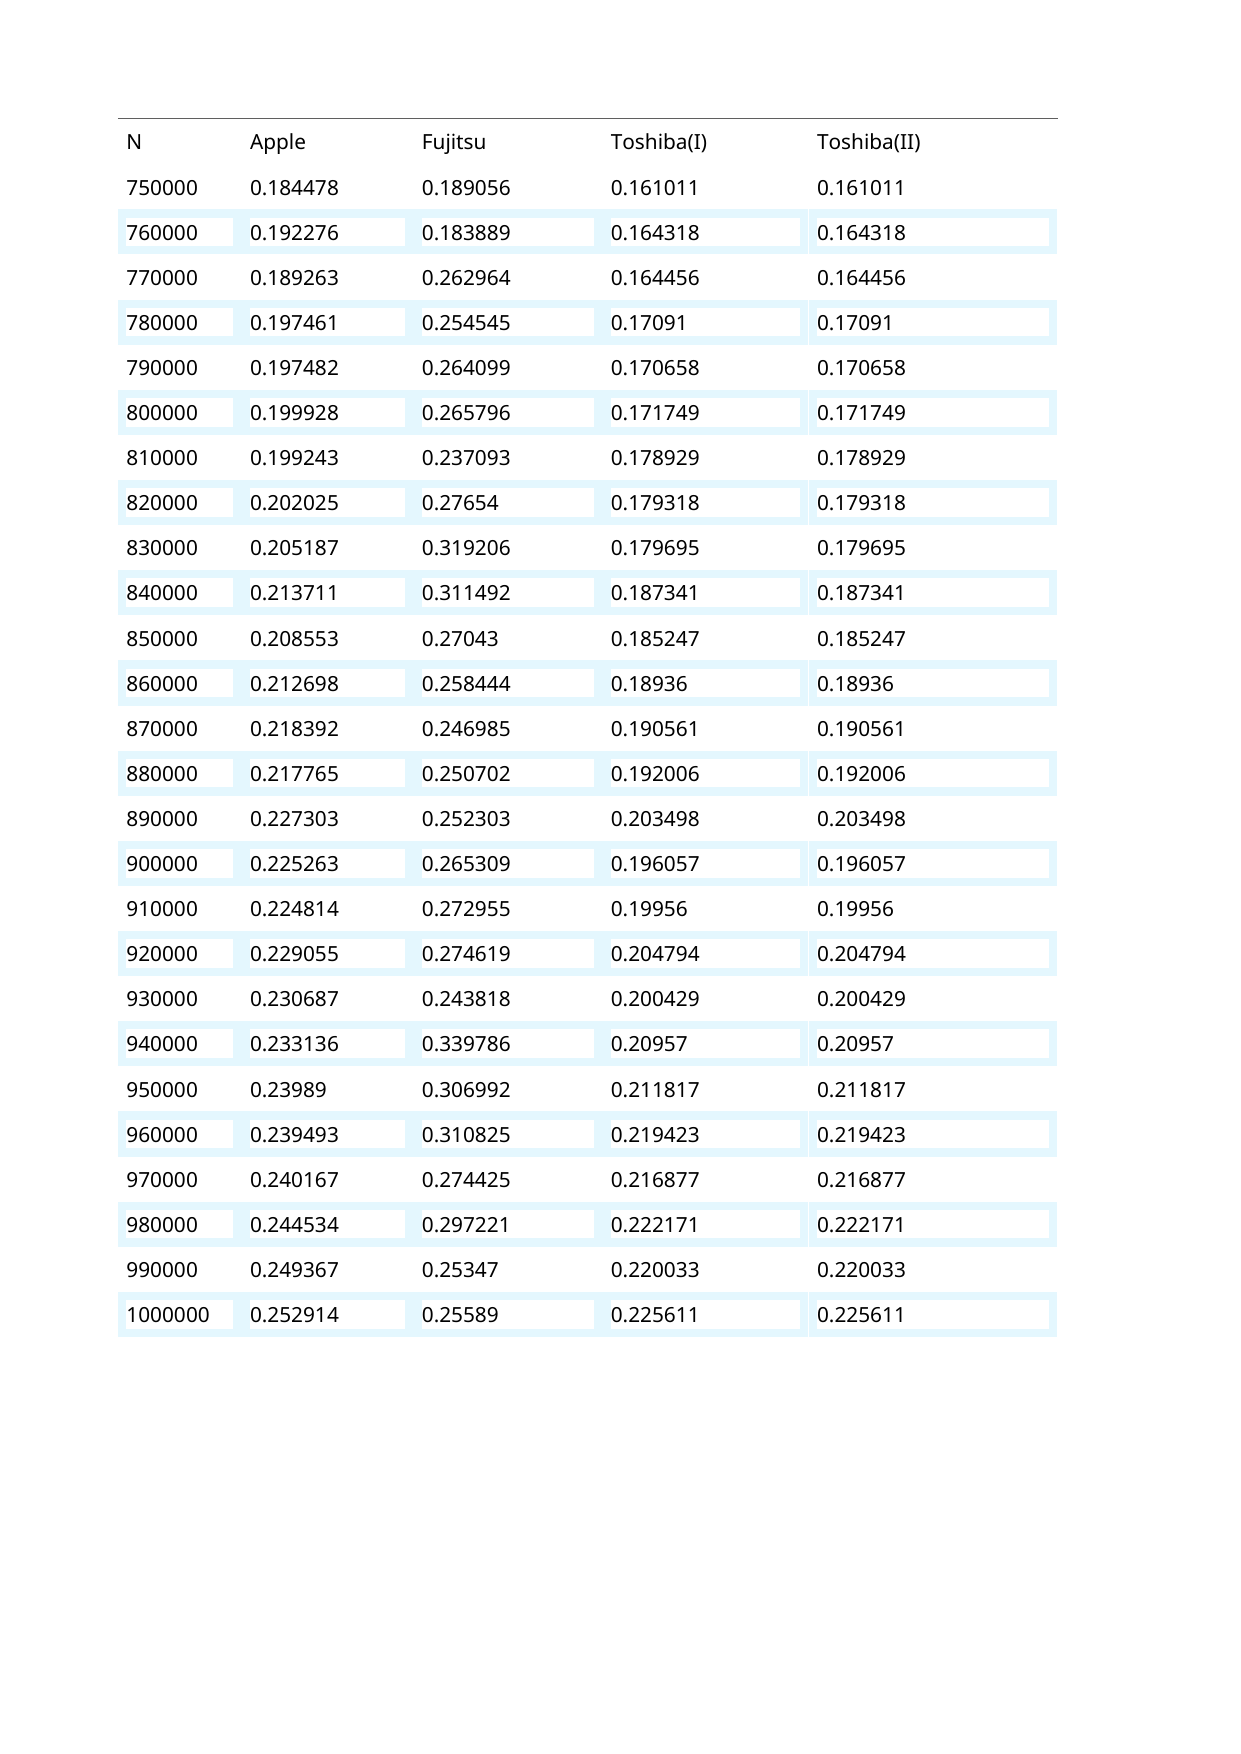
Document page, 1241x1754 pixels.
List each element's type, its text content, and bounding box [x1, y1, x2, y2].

table_cell 0.211817 [809, 1066, 1057, 1111]
table_cell 0.204794 [809, 931, 1057, 976]
table_cell 0.179318 [602, 480, 808, 525]
table_cell 0.179318 [809, 480, 1057, 525]
table_cell 0.208553 [241, 615, 413, 660]
table_cell 860000 [118, 660, 241, 706]
table_cell 0.19956 [809, 886, 1057, 931]
table_cell 0.216877 [602, 1157, 808, 1202]
table_cell 0.161011 [809, 164, 1057, 209]
table_cell 0.249367 [241, 1247, 413, 1292]
table_header Toshiba(II) [809, 119, 1057, 164]
table_cell 940000 [118, 1021, 241, 1066]
table_cell 0.220033 [809, 1247, 1057, 1292]
table_cell 0.192276 [241, 209, 413, 254]
table_cell 0.196057 [809, 841, 1057, 886]
table_cell 0.218392 [241, 706, 413, 751]
table_cell 830000 [118, 525, 241, 570]
table_header Toshiba(I) [602, 119, 808, 164]
table_cell 900000 [118, 841, 241, 886]
table_cell 0.240167 [241, 1157, 413, 1202]
table_cell 780000 [118, 300, 241, 345]
table_cell 0.183889 [413, 209, 602, 254]
table_cell 0.185247 [602, 615, 808, 660]
table_cell 920000 [118, 931, 241, 976]
table_cell 0.252303 [413, 796, 602, 841]
table_cell 0.178929 [602, 435, 808, 480]
table_cell 0.164318 [809, 209, 1057, 254]
table_cell 0.262964 [413, 255, 602, 299]
table_cell 0.164456 [809, 255, 1057, 299]
table_cell 0.185247 [809, 615, 1057, 660]
table_header Fujitsu [413, 119, 602, 164]
table_cell 0.319206 [413, 525, 602, 570]
table_cell 0.254545 [413, 300, 602, 345]
table_cell 0.229055 [241, 931, 413, 976]
table_cell 0.265309 [413, 841, 602, 886]
table_cell 0.164318 [602, 209, 808, 254]
table_cell 0.184478 [241, 164, 413, 209]
table_cell 0.199243 [241, 435, 413, 480]
table_cell 0.252914 [241, 1292, 413, 1337]
table_cell 980000 [118, 1202, 241, 1247]
table_cell 0.222171 [809, 1202, 1057, 1247]
table_cell 0.204794 [602, 931, 808, 976]
table_cell 0.171749 [602, 390, 808, 435]
table_cell 0.219423 [602, 1111, 808, 1157]
table_cell 0.225263 [241, 841, 413, 886]
table_cell 790000 [118, 345, 241, 390]
table_cell 0.189263 [241, 255, 413, 299]
table_cell 0.339786 [413, 1021, 602, 1066]
table_cell 0.243818 [413, 976, 602, 1021]
table_cell 0.164456 [602, 255, 808, 299]
table_cell 960000 [118, 1111, 241, 1157]
table_cell 0.170658 [809, 345, 1057, 390]
table_cell 0.222171 [602, 1202, 808, 1247]
table_cell 0.213711 [241, 570, 413, 615]
table_cell 1000000 [118, 1292, 241, 1337]
table_cell 0.250702 [413, 751, 602, 796]
table_cell 0.200429 [602, 976, 808, 1021]
table_cell 0.179695 [809, 525, 1057, 570]
table_cell 0.171749 [809, 390, 1057, 435]
table_cell 0.179695 [602, 525, 808, 570]
table_header N [118, 119, 241, 164]
table_cell 0.265796 [413, 390, 602, 435]
table_cell 0.274619 [413, 931, 602, 976]
table_cell 0.258444 [413, 660, 602, 706]
table_cell 0.311492 [413, 570, 602, 615]
table_cell 970000 [118, 1157, 241, 1202]
table_cell 0.297221 [413, 1202, 602, 1247]
table_cell 0.23989 [241, 1066, 413, 1111]
table_cell 930000 [118, 976, 241, 1021]
table_cell 0.18936 [602, 660, 808, 706]
table_cell 0.17091 [602, 300, 808, 345]
table_cell 0.224814 [241, 886, 413, 931]
table_cell 810000 [118, 435, 241, 480]
table_cell 0.17091 [809, 300, 1057, 345]
table_cell 0.212698 [241, 660, 413, 706]
table_cell 0.272955 [413, 886, 602, 931]
table_cell 0.178929 [809, 435, 1057, 480]
table_cell 0.211817 [602, 1066, 808, 1111]
table_cell 0.244534 [241, 1202, 413, 1247]
table_cell 0.230687 [241, 976, 413, 1021]
table_cell 990000 [118, 1247, 241, 1292]
table_cell 850000 [118, 615, 241, 660]
table_cell 0.220033 [602, 1247, 808, 1292]
table_cell 0.217765 [241, 751, 413, 796]
table_cell 0.203498 [809, 796, 1057, 841]
table_cell 0.237093 [413, 435, 602, 480]
table_cell 0.192006 [809, 751, 1057, 796]
table_cell 0.20957 [602, 1021, 808, 1066]
table_cell 0.190561 [809, 706, 1057, 751]
table_cell 0.25589 [413, 1292, 602, 1337]
table_cell 890000 [118, 796, 241, 841]
table_cell 750000 [118, 164, 241, 209]
table_cell 870000 [118, 706, 241, 751]
table_cell 0.205187 [241, 525, 413, 570]
table_cell 0.25347 [413, 1247, 602, 1292]
table_cell 0.202025 [241, 480, 413, 525]
table_cell 0.192006 [602, 751, 808, 796]
table_cell 0.170658 [602, 345, 808, 390]
table_cell 0.200429 [809, 976, 1057, 1021]
table_cell 0.225611 [809, 1292, 1057, 1337]
table_cell 0.189056 [413, 164, 602, 209]
table_cell 760000 [118, 209, 241, 254]
table_cell 0.20957 [809, 1021, 1057, 1066]
table_cell 950000 [118, 1066, 241, 1111]
table_cell 0.306992 [413, 1066, 602, 1111]
table_cell 820000 [118, 480, 241, 525]
table_header Apple [241, 119, 413, 164]
table_cell 0.197482 [241, 345, 413, 390]
table_cell 840000 [118, 570, 241, 615]
table_cell 0.161011 [602, 164, 808, 209]
table_cell 0.27043 [413, 615, 602, 660]
table_cell 0.274425 [413, 1157, 602, 1202]
table_cell 0.196057 [602, 841, 808, 886]
table_cell 0.27654 [413, 480, 602, 525]
table_cell 0.187341 [809, 570, 1057, 615]
table_cell 0.225611 [602, 1292, 808, 1337]
table_cell 0.197461 [241, 300, 413, 345]
table_cell 0.246985 [413, 706, 602, 751]
table_cell 0.187341 [602, 570, 808, 615]
table_cell 0.264099 [413, 345, 602, 390]
table_cell 0.203498 [602, 796, 808, 841]
table_cell 0.190561 [602, 706, 808, 751]
table_cell 0.227303 [241, 796, 413, 841]
table_cell 0.18936 [809, 660, 1057, 706]
table_cell 0.216877 [809, 1157, 1057, 1202]
table_cell 0.239493 [241, 1111, 413, 1157]
table_cell 0.199928 [241, 390, 413, 435]
table_cell 0.310825 [413, 1111, 602, 1157]
table_cell 800000 [118, 390, 241, 435]
table_cell 0.233136 [241, 1021, 413, 1066]
table_cell 0.19956 [602, 886, 808, 931]
table_cell 910000 [118, 886, 241, 931]
table_cell 770000 [118, 255, 241, 299]
table_cell 880000 [118, 751, 241, 796]
table_cell 0.219423 [809, 1111, 1057, 1157]
